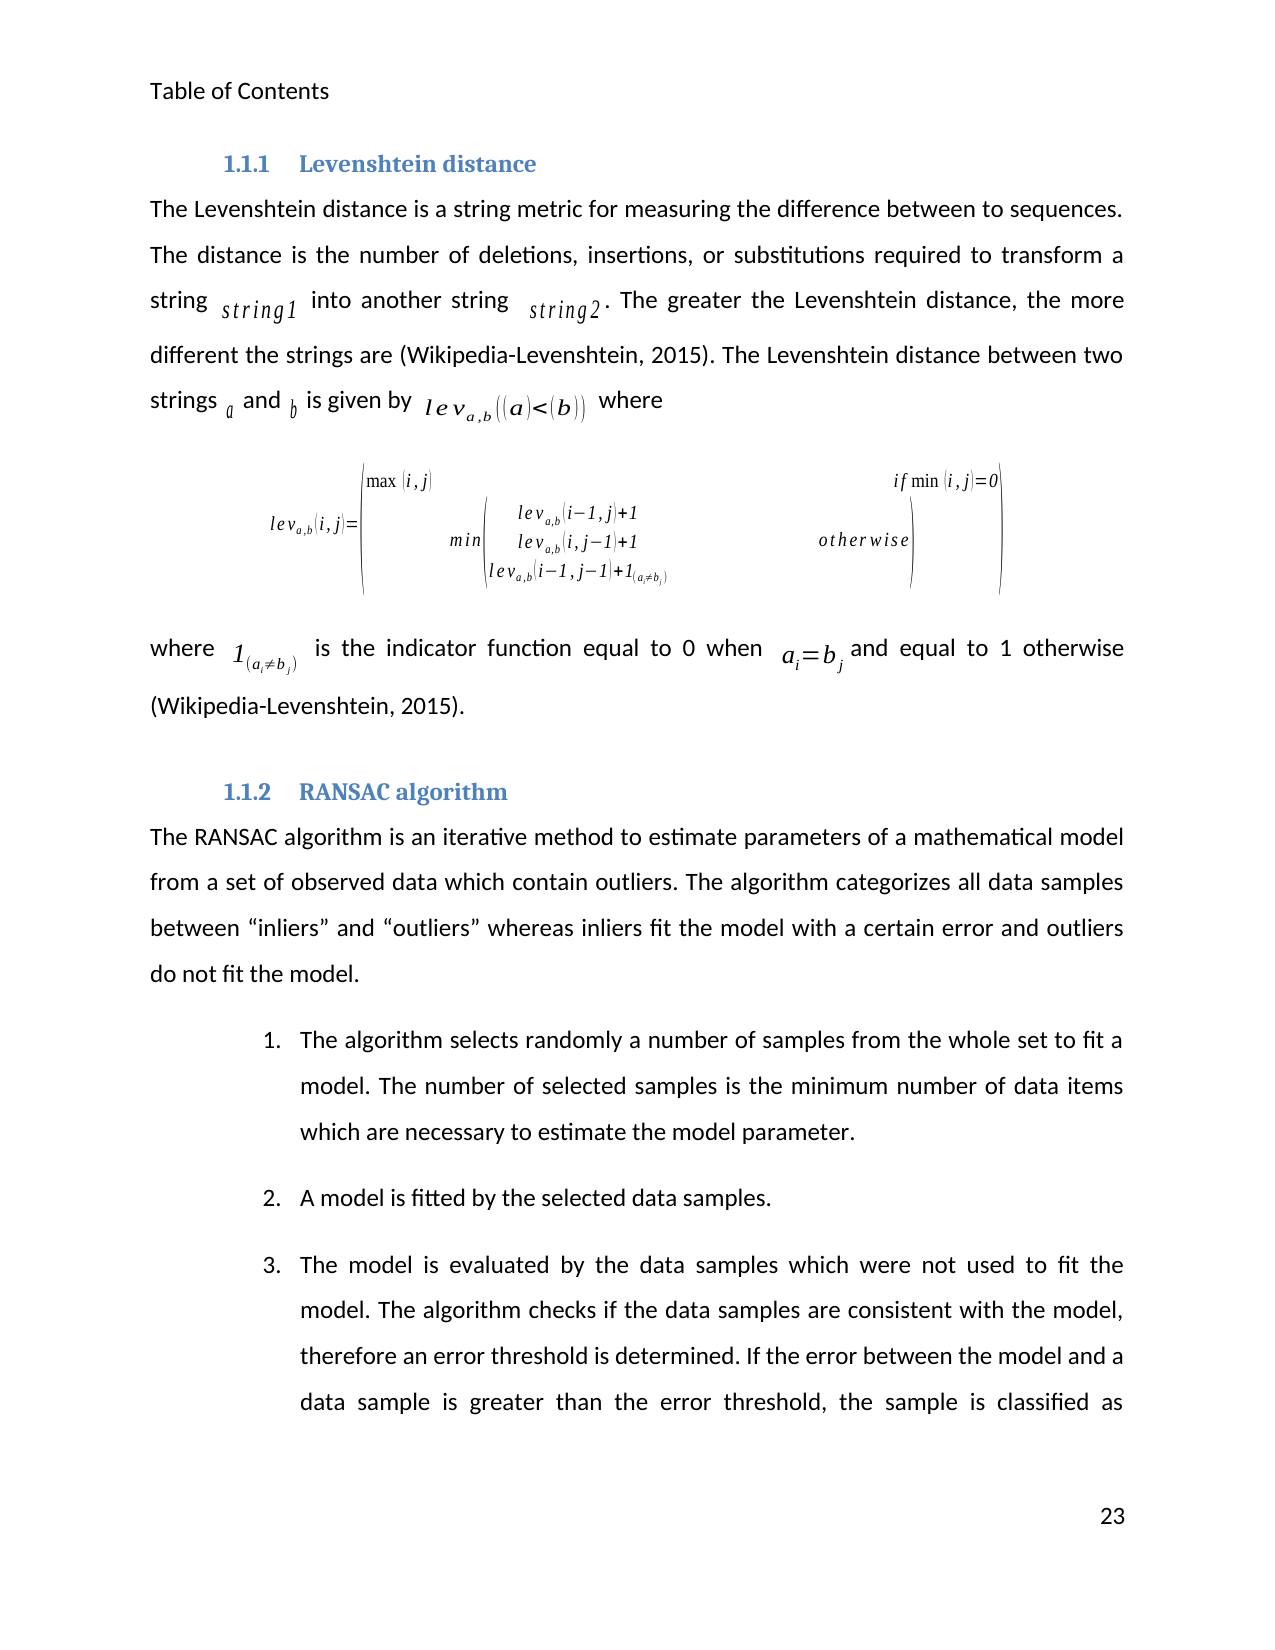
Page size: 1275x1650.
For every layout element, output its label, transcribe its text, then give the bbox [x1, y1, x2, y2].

text The Levenshtein distance is a string metric for measuring the difference between to sequences. The distance is the number of deletions, insertions, or substitutions required to transform a string into another string. The greater the Levenshtein distance, the more different the strings are (Wikipedia-Levenshtein, 2015). The Levenshtein distance between two strings and is given by where [150, 193, 1125, 424]
list A model is fitted by the selected data samples. [262, 1182, 1125, 1213]
subtitle Levenshtein distance [224, 150, 1125, 179]
text where is the indicator function equal to 0 when and equal to 1 otherwise (Wikipedia-Levenshtein, 2015). [150, 633, 1125, 721]
text The RANSAC algorithm is an iterative method to estimate parameters of a mathematical model from a set of observed data which contain outliers. The algorithm categorizes all data samples between “inliers” and “outliers” whereas inliers fit the model with a certain error and outliers do not fit the model. [150, 821, 1125, 988]
subtitle RANSAC algorithm [224, 777, 1125, 806]
list The algorithm selects randomly a number of samples from the whole set to fit a model. The number of selected samples is the minimum number of data items which are necessary to estimate the model parameter. [262, 1024, 1125, 1146]
list The model is evaluated by the data samples which were not used to fit the model. The algorithm checks if the data samples are consistent with the model, therefore an error threshold is determined. If the error between the model and a data sample is greater than the error threshold, the sample is classified as [262, 1249, 1125, 1417]
